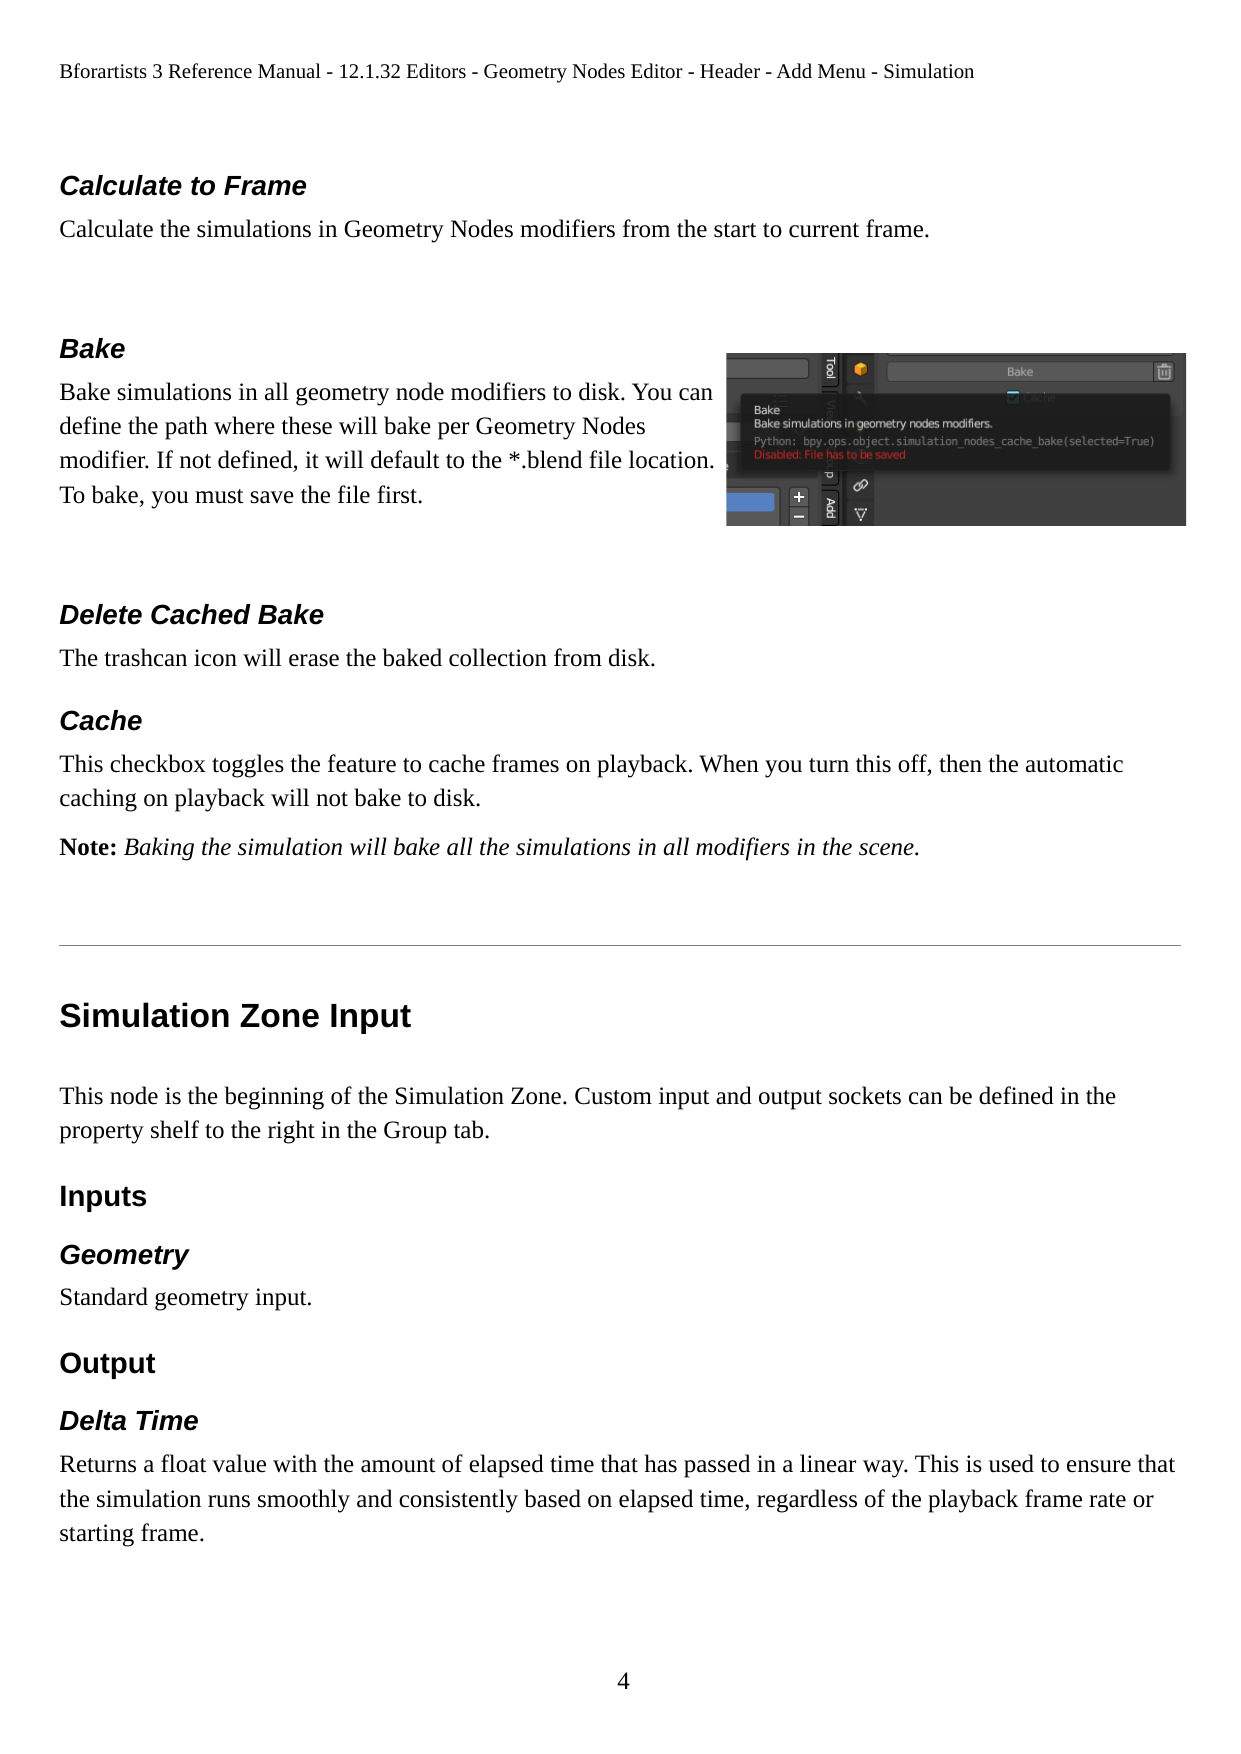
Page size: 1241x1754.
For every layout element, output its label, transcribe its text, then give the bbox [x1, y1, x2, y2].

subtitle Calculate to Frame [59, 169, 1181, 201]
subtitle Bake [59, 332, 1181, 364]
subtitle Cache [59, 704, 1181, 736]
text Bake simulations in all geometry node modifiers to disk. You can define the path where these will bake per Geometry Nodes modifier. If not defined, it will default to the *.blend file location. To bake, you must save the file first. [59, 377, 726, 509]
text Note: Baking the simulation will bake all the simulations in all modifiers in the scene. [59, 832, 1181, 861]
text Calculate the simulations in Geometry Nodes modifiers from the start to current frame. [59, 214, 1181, 243]
text This node is the beginning of the Simulation Zone. Custom input and output sockets can be defined in the property shelf to the right in the Group tab. [59, 1047, 1181, 1144]
subtitle Delta Time [59, 1405, 1181, 1437]
text The trashcan icon will erase the baked collection from disk. [59, 643, 1181, 672]
picture [726, 353, 1187, 526]
text Standard geometry input. [59, 1282, 1181, 1311]
subtitle Geometry [59, 1238, 1181, 1270]
subtitle Output [59, 1346, 1181, 1380]
text Returns a float value with the amount of elapsed time that has passed in a linear way. This is used to ensure that the simulation runs smoothly and consistently based on elapsed time, regardless of the playback frame rate or starting frame. [59, 1449, 1181, 1547]
subtitle Inputs [59, 1179, 1181, 1213]
subtitle Simulation Zone Input [59, 996, 1181, 1034]
text This checkbox toggles the feature to cache frames on playback. When you turn this off, then the automatic caching on playback will not bake to disk. [59, 749, 1181, 812]
subtitle Delete Cached Bake [59, 598, 1181, 630]
